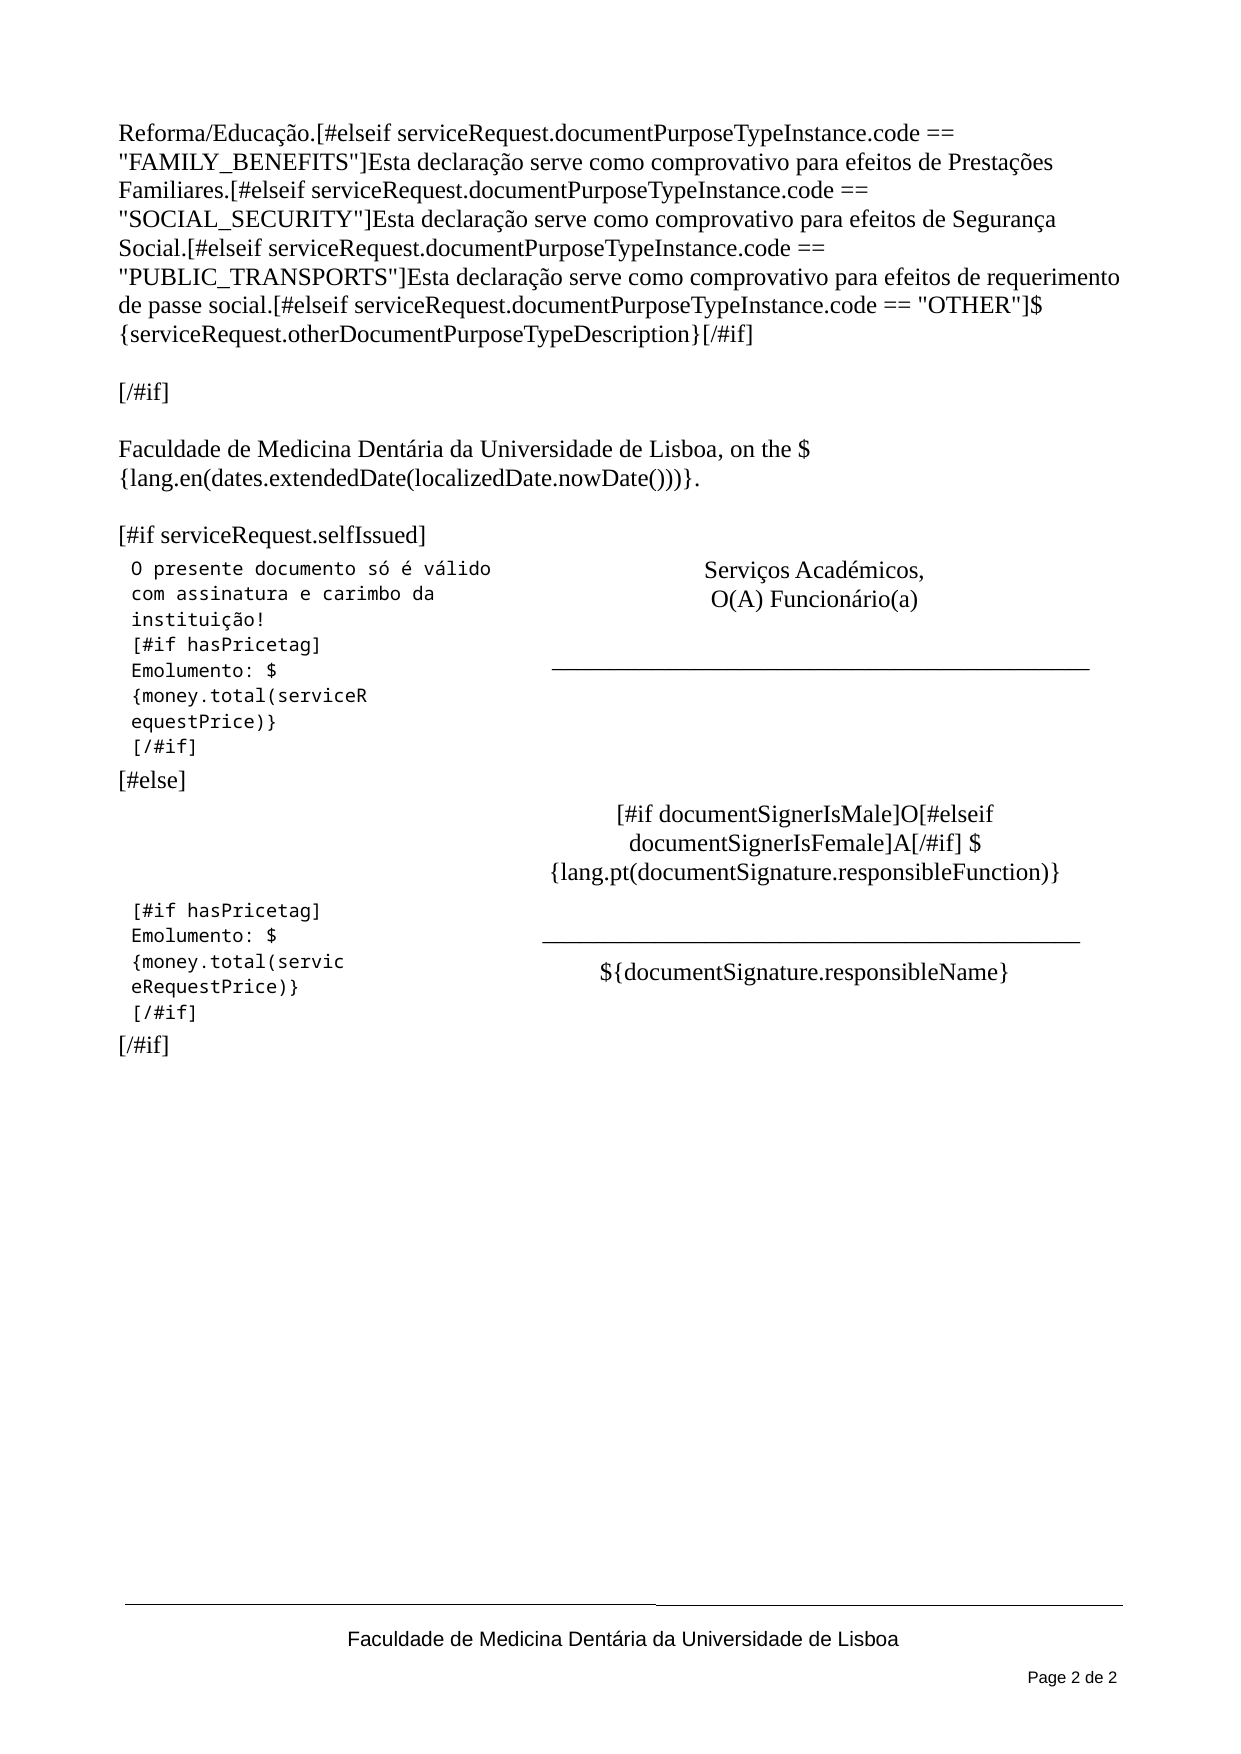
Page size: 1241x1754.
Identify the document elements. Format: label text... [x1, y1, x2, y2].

table_cell [#if hasPricetag] Emolumento: ${money.total(serviceRequestPrice)} [/#if] [125, 891, 500, 1031]
text [#if serviceRequest.selfIssued] [118, 521, 1122, 549]
table_cell ___________________________________________ [500, 891, 1110, 951]
table_header O presente documento só é válido com assinatura e carimbo da instituição! [#if hasPricetag] Emolumento: ${money.total(serviceRequestPrice)} [/#if] [125, 549, 519, 765]
table_header Serviços Académicos, O(A) Funcionário(a) [519, 549, 1110, 618]
table_cell ${documentSignature.responsibleName} [500, 951, 1110, 1031]
table_cell ___________________________________________ [519, 618, 1110, 678]
text [/#if] [118, 377, 1122, 406]
text Reforma/Educação.[#elseif serviceRequest.documentPurposeTypeInstance.code == "FAMILY_BENEFITS"]Esta declaração serve como comprovativo para efeitos de Prestações Familiares.[#elseif serviceRequest.documentPurposeTypeInstance.code == "SOCIAL_SECURITY"]Esta declaração serve como comprovativo para efeitos de Segurança Social.[#elseif serviceRequest.documentPurposeTypeInstance.code == "PUBLIC_TRANSPORTS"]Esta declaração serve como comprovativo para efeitos de requerimento de passe social.[#elseif serviceRequest.documentPurposeTypeInstance.code == "OTHER"]${serviceRequest.otherDocumentPurposeTypeDescription}[/#if] [118, 118, 1122, 348]
text [/#if] [118, 1031, 1122, 1059]
text Faculdade de Medicina Dentária da Universidade de Lisboa, on the ${lang.en(dates.extendedDate(localizedDate.nowDate()))}. [118, 434, 1122, 492]
table_header [#if documentSignerIsMale]O[#elseif documentSignerIsFemale]A[/#if] ${lang.pt(documentSignature.responsibleFunction)} [125, 794, 1110, 891]
table_cell [519, 678, 1110, 765]
text [#else] [118, 765, 1122, 794]
